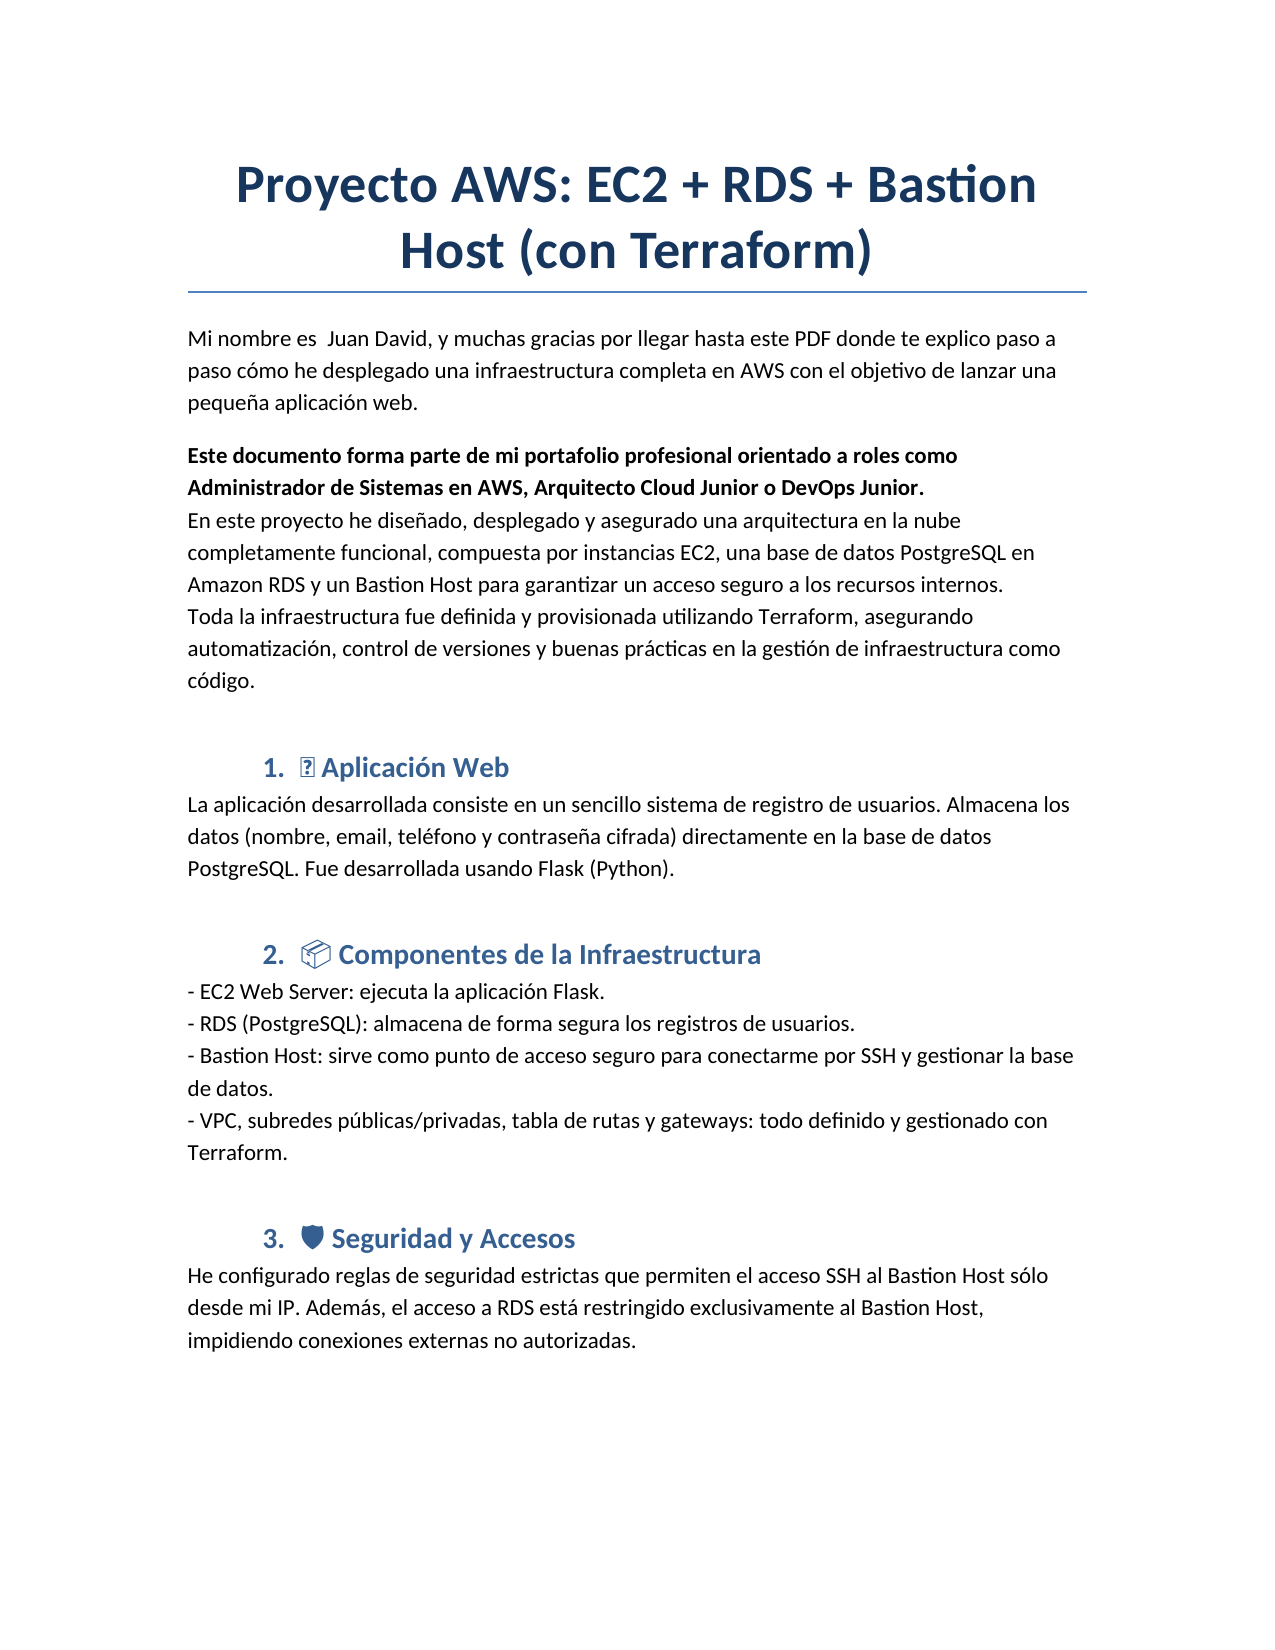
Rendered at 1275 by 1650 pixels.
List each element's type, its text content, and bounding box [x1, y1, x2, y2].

subtitle 🔧 Aplicación Web [262, 749, 1087, 784]
title Proyecto AWS: EC2 + RDS + Bastion Host (con Terraform) [187, 150, 1087, 293]
text La aplicación desarrollada consiste en un sencillo sistema de registro de usuarios. Almacena los datos (nombre, email, teléfono y contraseña cifrada) directamente en la base de datos PostgreSQL. Fue desarrollada usando Flask (Python). [187, 790, 1087, 882]
text He configurado reglas de seguridad estrictas que permiten el acceso SSH al Bastion Host sólo desde mi IP. Además, el acceso a RDS está restringido exclusivamente al Bastion Host, impidiendo conexiones externas no autorizadas. [187, 1261, 1087, 1354]
text Este documento forma parte de mi portafolio profesional orientado a roles como Administrador de Sistemas en AWS, Arquitecto Cloud Junior o DevOps Junior. En este proyecto he diseñado, desplegado y asegurado una arquitectura en la nube completamente funcional, compuesta por instancias EC2, una base de datos PostgreSQL en Amazon RDS y un Bastion Host para garantizar un acceso seguro a los recursos internos. Toda la infraestructura fue definida y provisionada utilizando Terraform, asegurando automatización, control de versiones y buenas prácticas en la gestión de infraestructura como código. ­ [187, 441, 1087, 695]
subtitle 🛡️ Seguridad y Accesos [262, 1220, 1087, 1256]
text - EC2 Web Server: ejecuta la aplicación Flask. - RDS (PostgreSQL): almacena de forma segura los registros de usuarios. - Bastion Host: sirve como punto de acceso seguro para conectarme por SSH y gestionar la base de datos. - VPC, subredes públicas/privadas, tabla de rutas y gateways: todo definido y gestionado con Terraform. [187, 977, 1087, 1166]
text Mi nombre es Juan David, y muchas gracias por llegar hasta este PDF donde te explico paso a paso cómo he desplegado una infraestructura completa en AWS con el objetivo de lanzar una pequeña aplicación web. [187, 324, 1087, 416]
subtitle 📦 Componentes de la Infraestructura [262, 936, 1087, 972]
